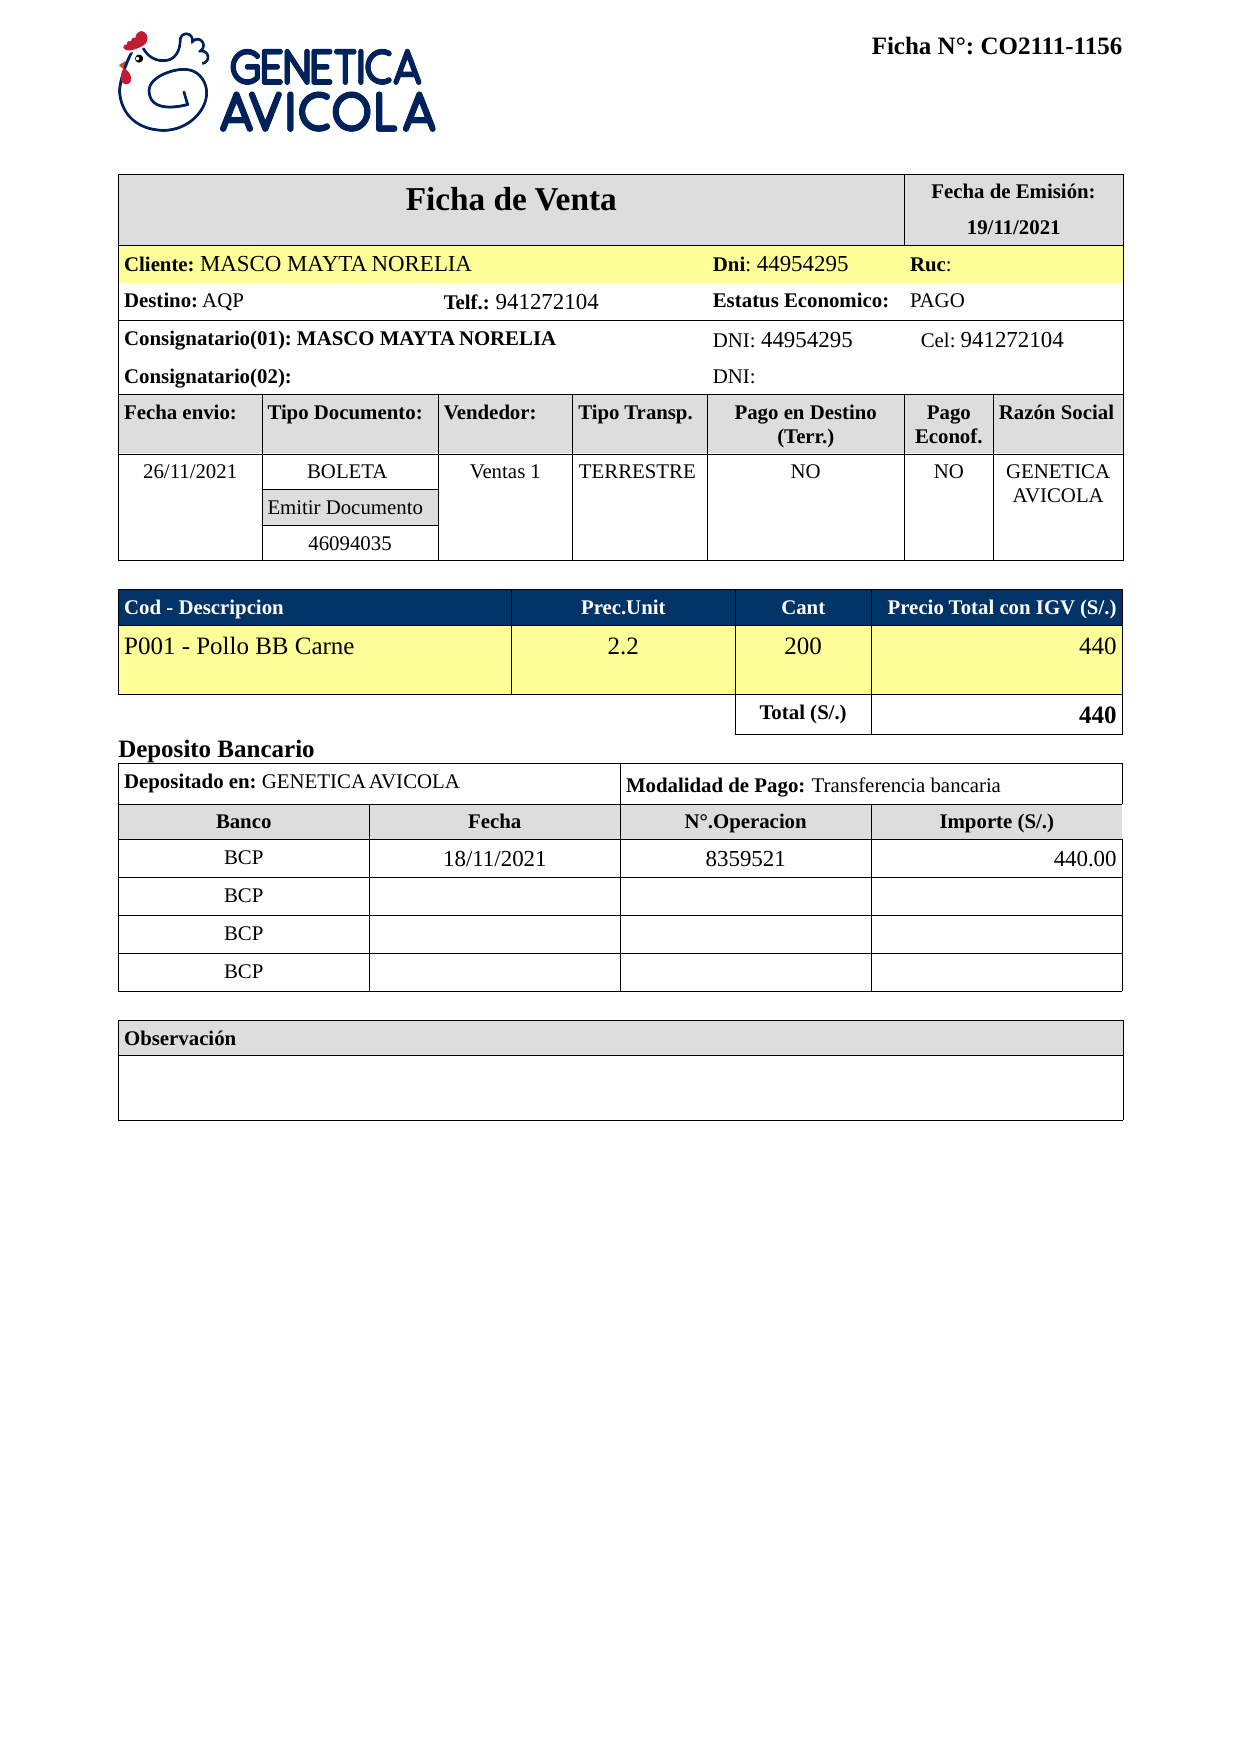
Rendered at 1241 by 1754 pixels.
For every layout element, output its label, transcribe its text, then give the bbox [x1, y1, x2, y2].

table_header Ficha de Venta [119, 175, 904, 245]
table_cell PAGO [904, 283, 1123, 320]
table_cell Consignatario(01): MASCO MAYTA NORELIA [119, 321, 707, 358]
table_header Cod - Descripcion [119, 590, 511, 625]
table_header Cant [736, 590, 871, 625]
table_cell Cel: 941272104 [915, 321, 1123, 358]
table_cell [872, 916, 1122, 953]
table_cell [621, 878, 871, 915]
table_cell [119, 1056, 1123, 1119]
table_cell Vendedor: [439, 395, 572, 453]
table_cell Razón Social [994, 395, 1123, 453]
table_cell 440 [872, 626, 1122, 694]
table_cell Fecha [370, 805, 620, 839]
table_cell [621, 954, 871, 991]
table_cell BCP [119, 954, 369, 991]
table_cell [370, 954, 620, 991]
picture [118, 31, 436, 132]
table_cell [621, 916, 871, 953]
table_cell 8359521 [621, 840, 871, 877]
table_cell 46094035 [263, 526, 438, 560]
table_cell [370, 916, 620, 953]
table_cell [872, 878, 1122, 915]
table_header Precio Total con IGV (S/.) [872, 590, 1122, 625]
table_cell 440.00 [872, 840, 1122, 877]
table_cell BCP [119, 878, 369, 915]
table_cell DNI: 44954295 [707, 321, 915, 358]
table_cell DNI: [707, 358, 1123, 394]
table_cell 200 [736, 626, 871, 694]
table_header Prec.Unit [512, 590, 735, 625]
table_cell Banco [119, 805, 369, 839]
table_cell Estatus Economico: [707, 283, 904, 320]
table_cell GENETICA AVICOLA [994, 455, 1123, 560]
table_cell [370, 878, 620, 915]
table_cell 19/11/2021 [905, 209, 1123, 245]
table_cell BCP [119, 840, 369, 877]
table_cell Tipo Documento: [263, 395, 438, 453]
table_header Fecha de Emisión: [905, 175, 1123, 209]
table_cell Total (S/.) [736, 695, 871, 734]
table_cell Consignatario(02): [119, 358, 707, 394]
table_cell NO [708, 455, 904, 560]
table_cell NO [905, 455, 993, 560]
table_cell TERRESTRE [573, 455, 707, 560]
text Deposito Bancario [118, 734, 1122, 763]
table_cell 18/11/2021 [370, 840, 620, 877]
table_cell Cliente: MASCO MAYTA NORELIA [119, 246, 707, 283]
table_cell Destino: AQP [119, 283, 438, 320]
table_cell P001 - Pollo BB Carne [119, 626, 511, 694]
table_cell [118, 695, 511, 734]
table_cell 440 [872, 695, 1122, 734]
table_cell BCP [119, 916, 369, 953]
table_cell BOLETA [263, 455, 438, 489]
table_cell Ruc: [904, 246, 1123, 283]
table_header Observación [119, 1021, 1123, 1055]
table_cell Pago Econof. [905, 395, 993, 453]
table_cell Tipo Transp. [573, 395, 707, 453]
table_cell 2.2 [512, 626, 735, 694]
table_cell 26/11/2021 [119, 455, 262, 560]
table_cell [872, 954, 1122, 991]
table_cell [511, 695, 735, 734]
table_cell Fecha envio: [119, 395, 262, 453]
table_cell Importe (S/.) [872, 805, 1122, 839]
table_cell Ventas 1 [439, 455, 572, 560]
table_cell Pago en Destino (Terr.) [708, 395, 904, 453]
table_header Depositado en: GENETICA AVICOLA [119, 764, 620, 803]
table_cell Dni: 44954295 [707, 246, 904, 283]
table_cell Emitir Documento [263, 490, 438, 525]
table_cell N°.Operacion [621, 805, 871, 839]
table_cell Telf.: 941272104 [438, 283, 707, 320]
table_header Modalidad de Pago: Transferencia bancaria [621, 764, 1122, 803]
